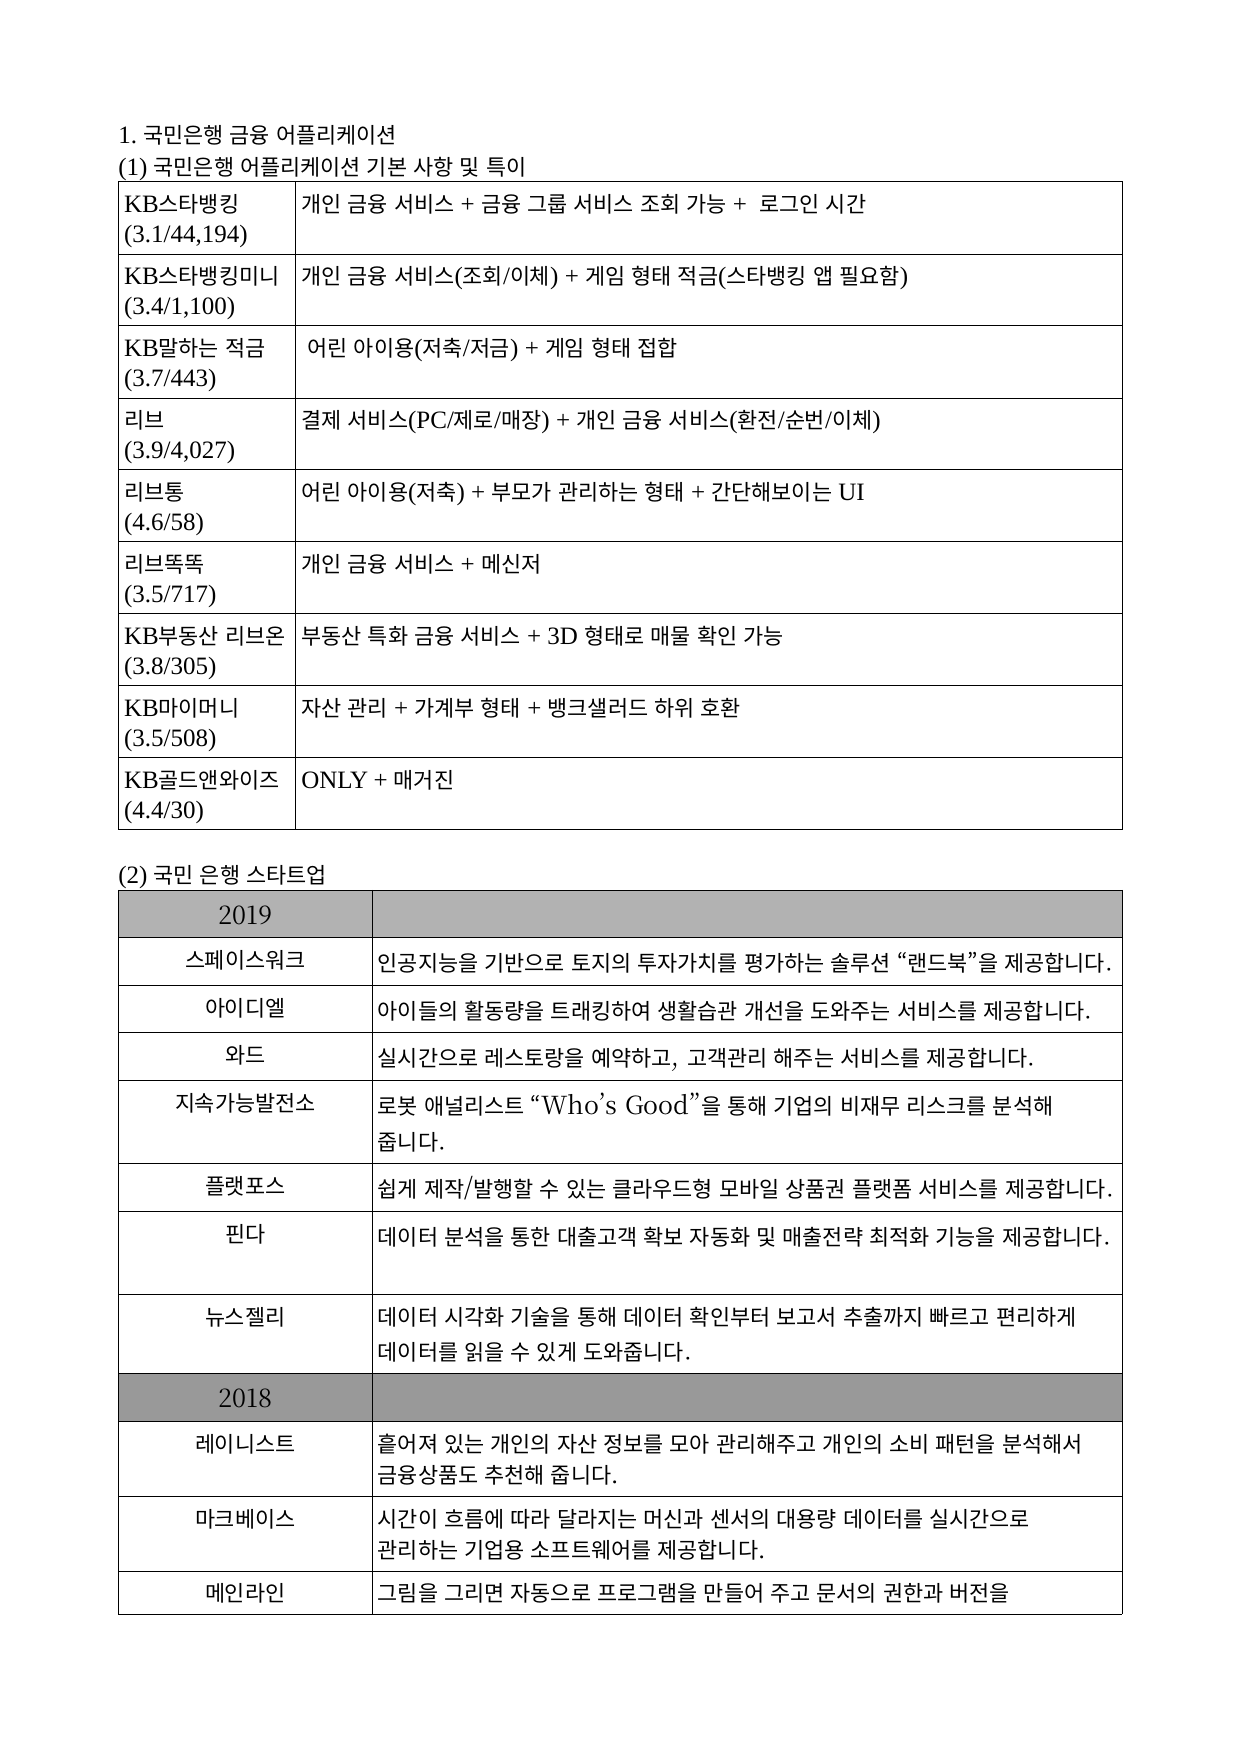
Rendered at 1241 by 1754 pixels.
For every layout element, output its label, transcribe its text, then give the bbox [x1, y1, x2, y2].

table_cell 개인 금융 서비스 + 메신저 [296, 542, 1122, 613]
table_cell 뉴스젤리 [119, 1295, 372, 1373]
table_cell 마크베이스 [119, 1497, 372, 1571]
table_cell 2018 [119, 1374, 372, 1421]
table_cell 데이터 시각화 기술을 통해 데이터 확인부터 보고서 추출까지 빠르고 편리하게 데이터를 읽을 수 있게 도와줍니다. [373, 1295, 1122, 1373]
table_cell [373, 1374, 1122, 1421]
table_cell 레이니스트 [119, 1422, 372, 1496]
table_cell 리브 (3.9/4,027) [119, 399, 295, 469]
table_cell KB마이머니 (3.5/508) [119, 686, 295, 757]
table_cell 쉽게 제작/발행할 수 있는 클라우드형 모바일 상품권 플랫폼 서비스를 제공합니다. [373, 1164, 1122, 1211]
table_cell 실시간으로 레스토랑을 예약하고, 고객관리 해주는 서비스를 제공합니다. [373, 1033, 1122, 1080]
table_cell 어린 아이용(저축) + 부모가 관리하는 형태 + 간단해보이는 UI [296, 470, 1122, 541]
table_cell KB말하는 적금 (3.7/443) [119, 326, 295, 397]
table_cell KB스타뱅킹미니 (3.4/1,100) [119, 255, 295, 325]
text 1. 국민은행 금융 어플리케이션 [118, 118, 1122, 150]
table_cell 개인 금융 서비스(조회/이체) + 게임 형태 적금(스타뱅킹 앱 필요함) [296, 255, 1122, 325]
table_cell 데이터 분석을 통한 대출고객 확보 자동화 및 매출전략 최적화 기능을 제공합니다. [373, 1212, 1122, 1294]
table_cell 어린 아이용(저축/저금) + 게임 형태 접합 [296, 326, 1122, 397]
table_cell 스페이스워크 [119, 938, 372, 985]
table_cell KB골드앤와이즈 (4.4/30) [119, 758, 295, 829]
table_header 개인 금융 서비스 + 금융 그룹 서비스 조회 가능 + 로그인 시간 [296, 182, 1122, 253]
table_header 2019 [119, 891, 372, 937]
table_cell 흩어져 있는 개인의 자산 정보를 모아 관리해주고 개인의 소비 패턴을 분석해서 금융상품도 추천해 줍니다. [373, 1422, 1122, 1496]
table_cell 로봇 애널리스트 “Who’s Good”을 통해 기업의 비재무 리스크를 분석해 줍니다. [373, 1081, 1122, 1163]
table_cell 자산 관리 + 가계부 형태 + 뱅크샐러드 하위 호환 [296, 686, 1122, 757]
table_cell 핀다 [119, 1212, 372, 1294]
table_cell ONLY + 매거진 [296, 758, 1122, 829]
table_cell 리브통 (4.6/58) [119, 470, 295, 541]
text (2) 국민 은행 스타트업 [118, 858, 1122, 890]
table_cell 그림을 그리면 자동으로 프로그램을 만들어 주고 문서의 권한과 버전을 [373, 1572, 1122, 1614]
table_cell 플랫포스 [119, 1164, 372, 1211]
table_cell 아이디엘 [119, 986, 372, 1032]
text (1) 국민은행 어플리케이션 기본 사항 및 특이 [118, 150, 1122, 181]
table_cell 리브똑똑 (3.5/717) [119, 542, 295, 613]
table_header KB스타뱅킹 (3.1/44,194) [119, 182, 295, 253]
table_cell 메인라인 [119, 1572, 372, 1614]
table_cell 와드 [119, 1033, 372, 1080]
table_cell 결제 서비스(PC/제로/매장) + 개인 금융 서비스(환전/순번/이체) [296, 399, 1122, 469]
table_cell 부동산 특화 금융 서비스 + 3D 형태로 매물 확인 가능 [296, 614, 1122, 685]
table_cell 인공지능을 기반으로 토지의 투자가치를 평가하는 솔루션 “랜드북”을 제공합니다. [373, 938, 1122, 985]
table_cell 아이들의 활동량을 트래킹하여 생활습관 개선을 도와주는 서비스를 제공합니다. [373, 986, 1122, 1032]
table_cell 시간이 흐름에 따라 달라지는 머신과 센서의 대용량 데이터를 실시간으로 관리하는 기업용 소프트웨어를 제공합니다. [373, 1497, 1122, 1571]
table_header [373, 891, 1122, 937]
table_cell KB부동산 리브온 (3.8/305) [119, 614, 295, 685]
table_cell 지속가능발전소 [119, 1081, 372, 1163]
